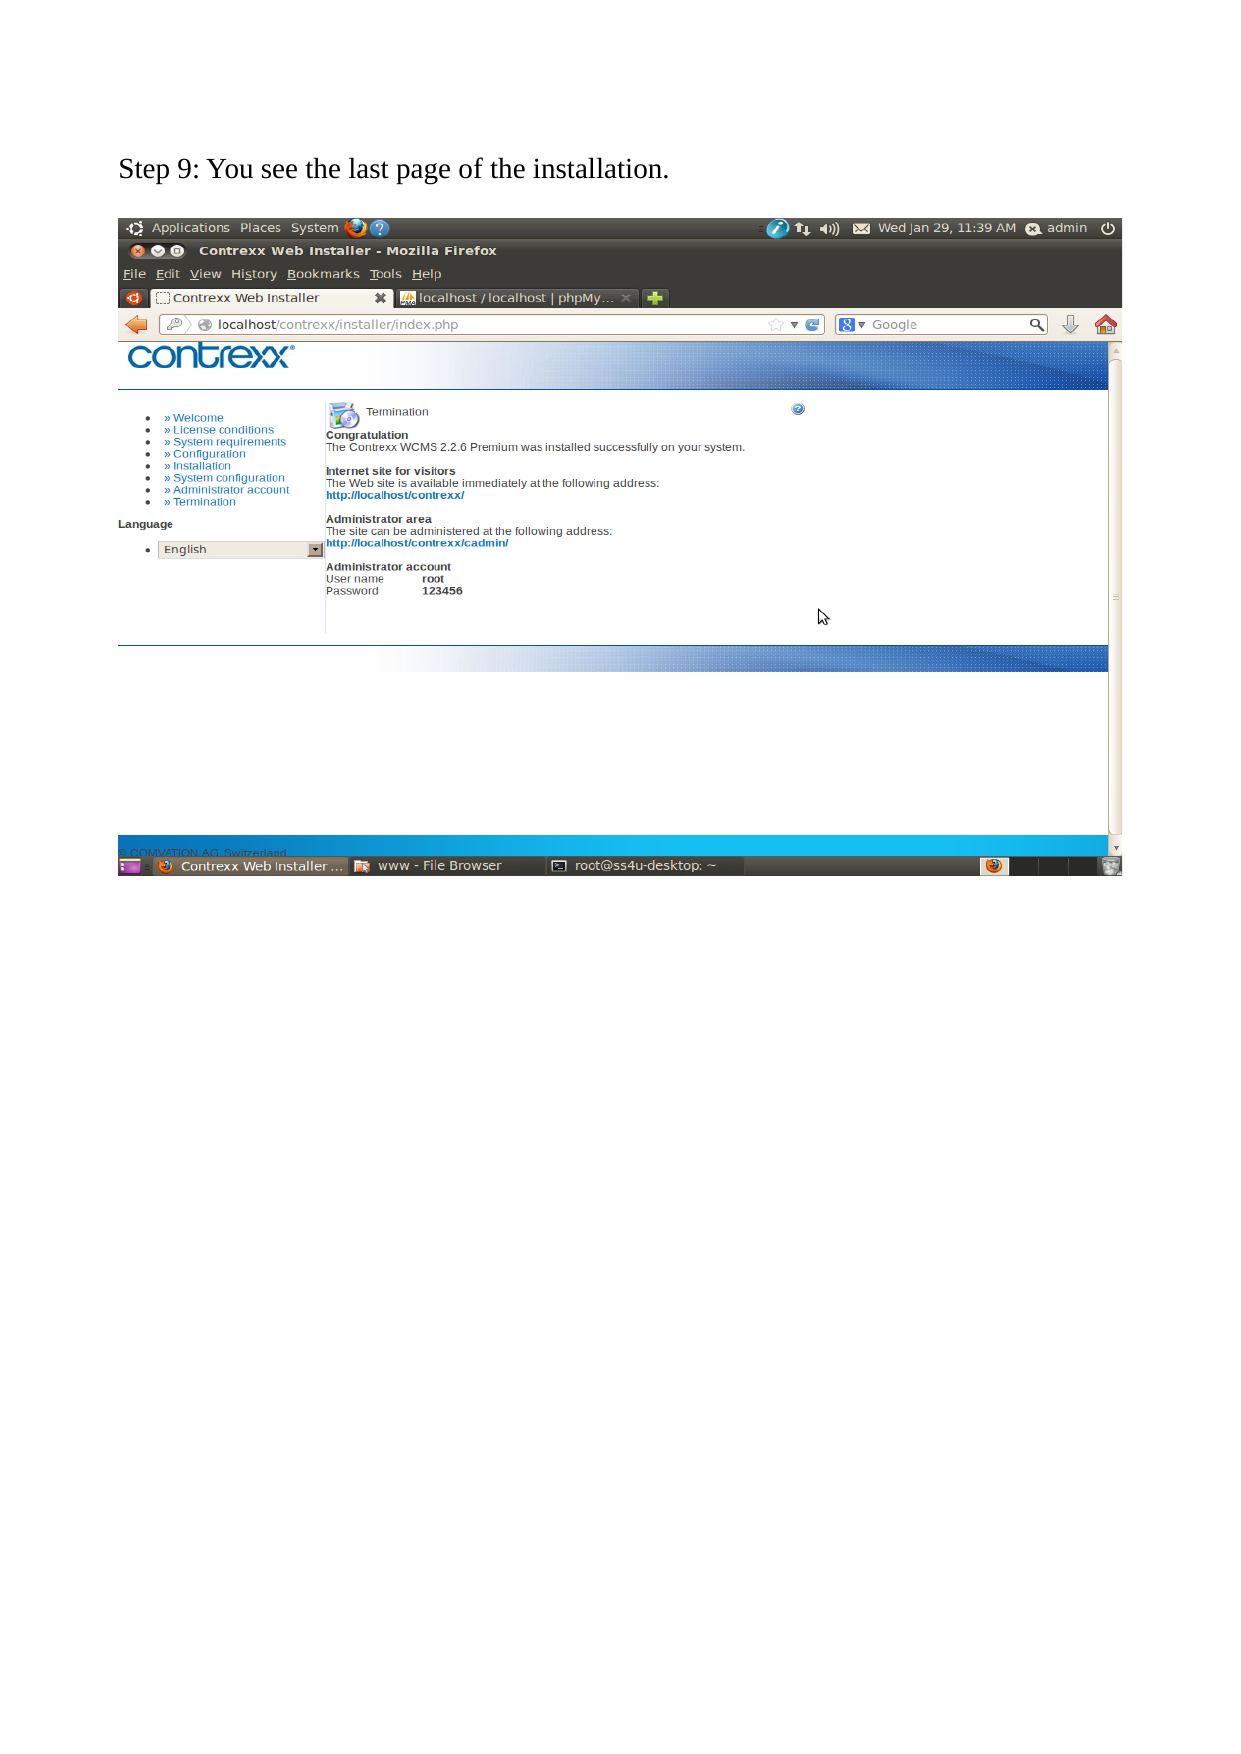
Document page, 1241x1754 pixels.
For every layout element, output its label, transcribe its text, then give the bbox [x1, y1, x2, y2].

text Step 9: You see the last page of the installation. [118, 152, 1122, 185]
picture [118, 218, 1123, 876]
